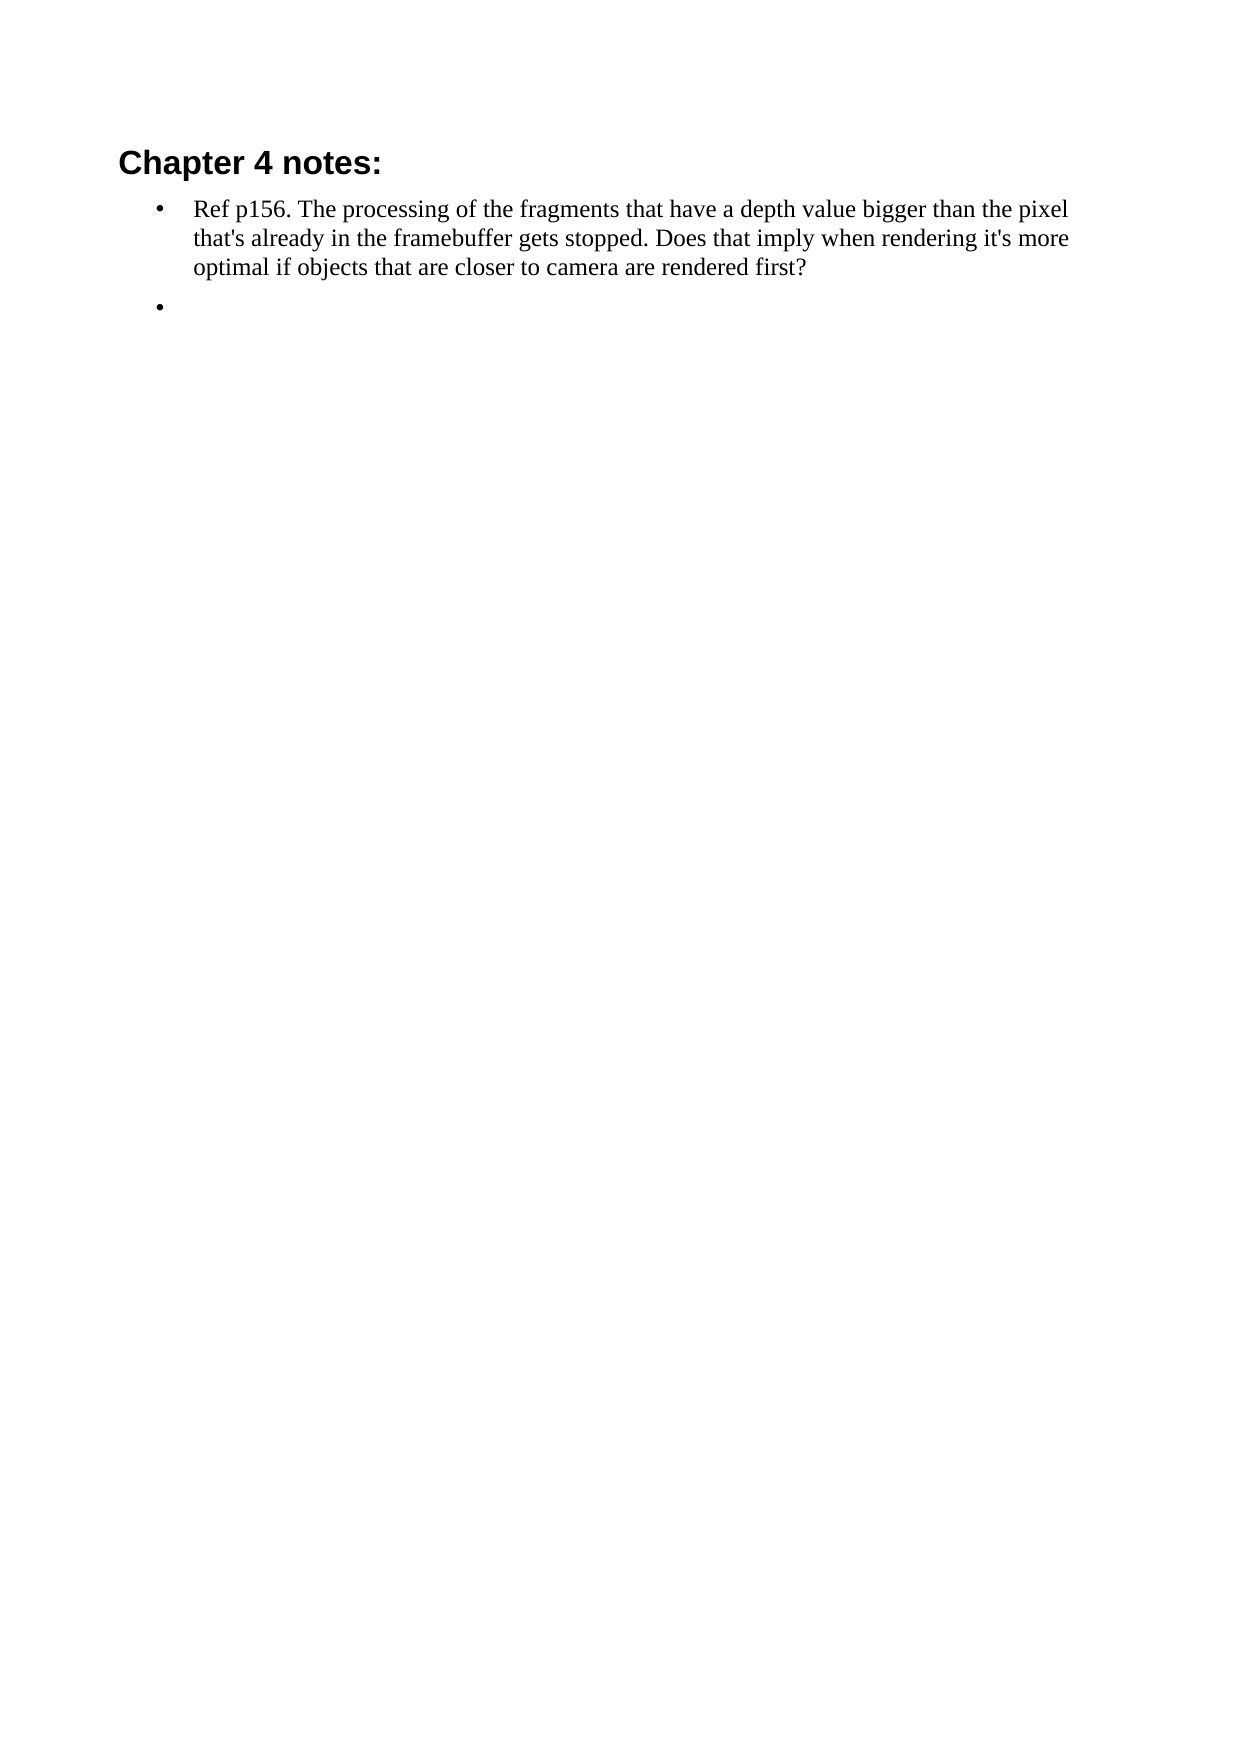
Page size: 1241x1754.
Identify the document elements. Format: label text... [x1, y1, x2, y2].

list Ref p156. The processing of the fragments that have a depth value bigger than the pixel that's already in the framebuffer gets stopped. Does that imply when rendering it's more optimal if objects that are closer to camera are rendered first? [156, 194, 1122, 281]
subtitle Chapter 4 notes: [118, 143, 1122, 182]
